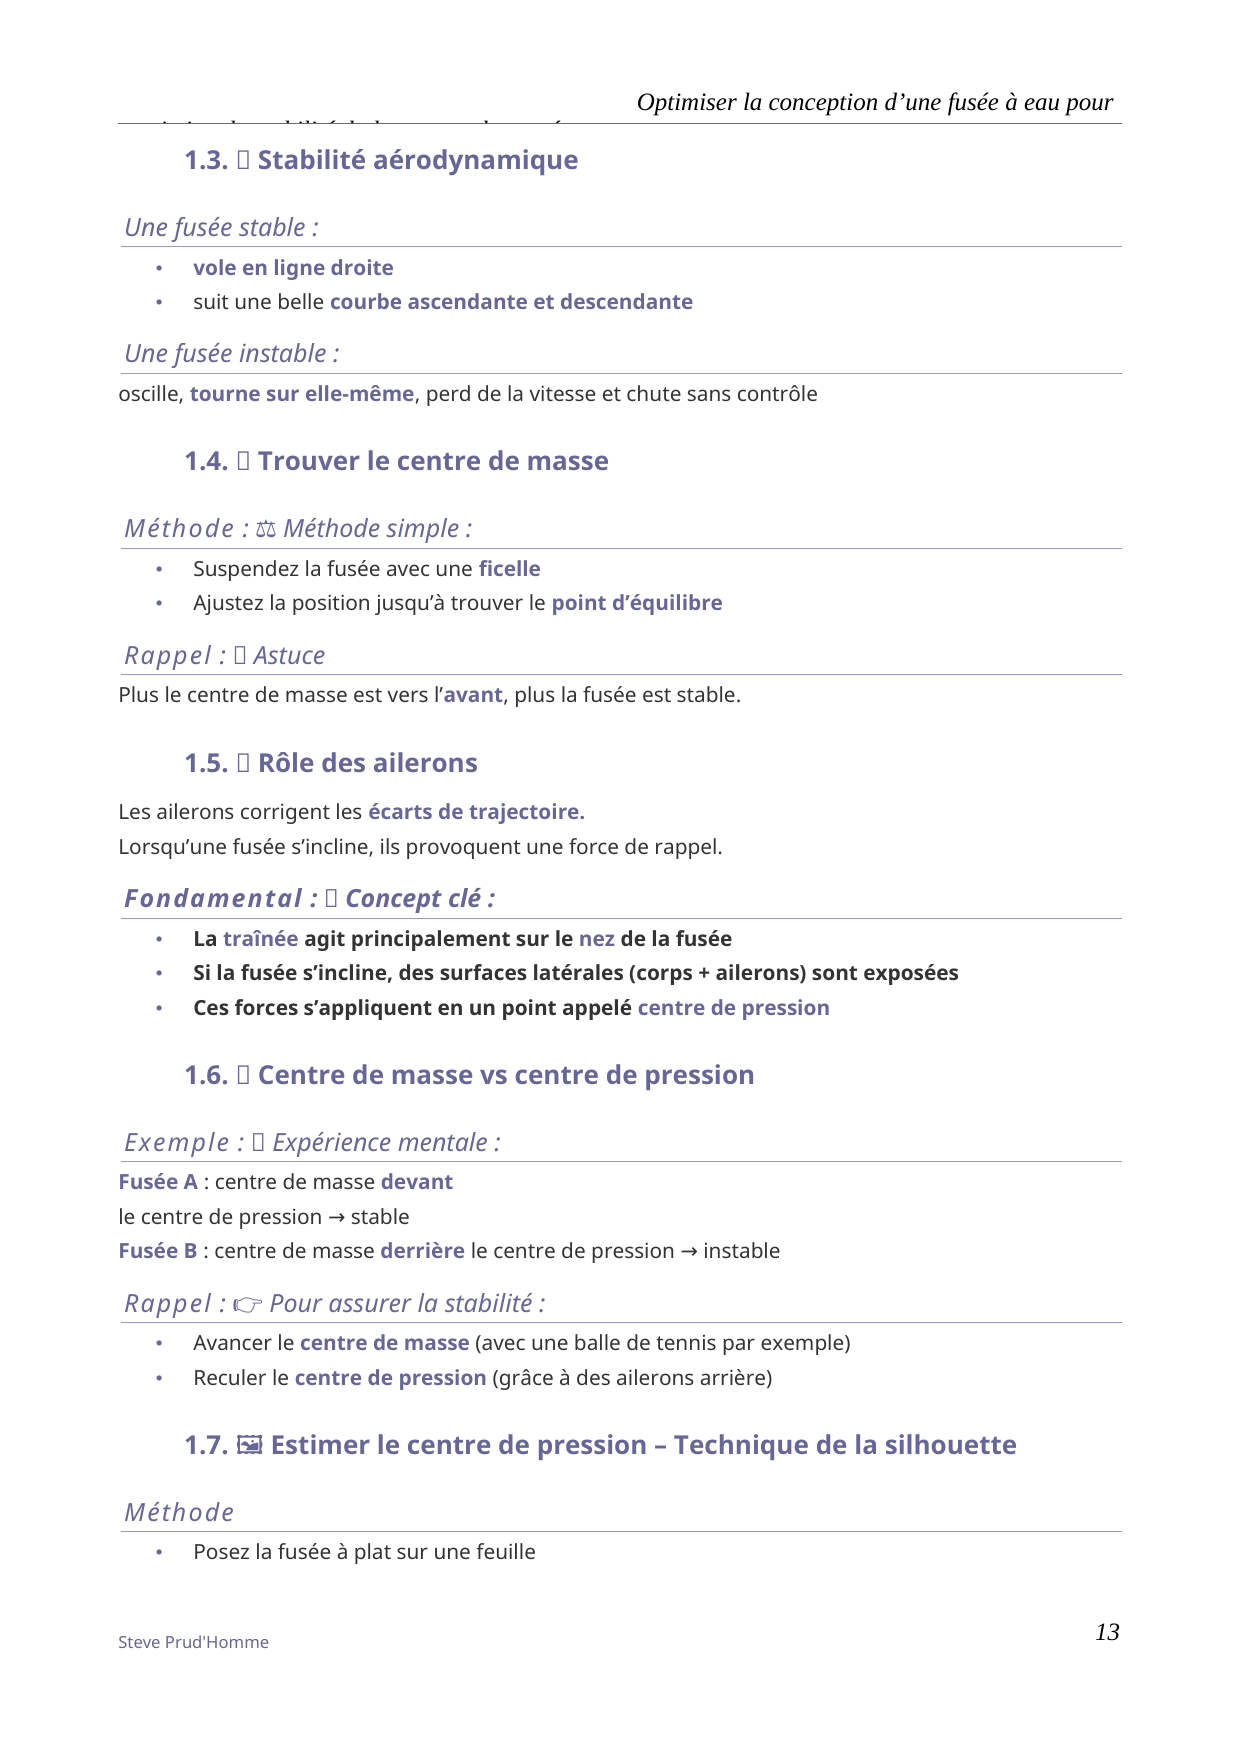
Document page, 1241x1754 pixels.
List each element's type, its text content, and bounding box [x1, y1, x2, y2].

title 📍 Trouver le centre de masse [177, 443, 1122, 478]
title 🖼️ Estimer le centre de pression – Technique de la silhouette [177, 1426, 1122, 1462]
list Avancer le centre de masse (avec une balle de tennis par exemple) [156, 1328, 1122, 1357]
list La traînée agit principalement sur le nez de la fusée [156, 924, 1122, 952]
list Posez la fusée à plat sur une feuille [156, 1537, 1122, 1566]
title Une fusée stable : [121, 207, 1122, 246]
title 🎯 Stabilité aérodynamique [177, 142, 1122, 177]
title 📐 Centre de masse vs centre de pression [177, 1056, 1122, 1092]
text oscille, tourne sur elle-même, perd de la vitesse et chute sans contrôle [118, 379, 1122, 407]
text le centre de pression → stable [118, 1202, 1122, 1230]
text Lorsqu’une fusée s’incline, ils provoquent une force de rappel. [118, 832, 1122, 860]
title Méthode : ⚖️ Méthode simple : [121, 508, 1122, 548]
list Suspendez la fusée avec une ficelle [156, 554, 1122, 582]
list vole en ligne droite [156, 253, 1122, 281]
text Plus le centre de masse est vers l’avant, plus la fusée est stable. [118, 680, 1122, 709]
title Rappel : 💡 Astuce [121, 634, 1122, 674]
list Ces forces s’appliquent en un point appelé centre de pression [156, 993, 1122, 1021]
title Une fusée instable : [121, 333, 1122, 373]
title Fondamental : 🔬 Concept clé : [121, 878, 1122, 918]
text Fusée A : centre de masse devant [118, 1167, 1122, 1196]
text Fusée B : centre de masse derrière le centre de pression → instable [118, 1236, 1122, 1264]
text Les ailerons corrigent les écarts de trajectoire. [118, 797, 1122, 826]
list suit une belle courbe ascendante et descendante [156, 287, 1122, 315]
title Exemple : 🧪 Expérience mentale : [121, 1121, 1122, 1161]
title Rappel : 👉 Pour assurer la stabilité : [121, 1282, 1122, 1322]
list Reculer le centre de pression (grâce à des ailerons arrière) [156, 1363, 1122, 1391]
title 🧩 Rôle des ailerons [177, 744, 1122, 780]
list Ajustez la position jusqu’à trouver le point d’équilibre [156, 588, 1122, 617]
title Méthode [121, 1491, 1122, 1531]
list Si la fusée s’incline, des surfaces latérales (corps + ailerons) sont exposées [156, 958, 1122, 987]
